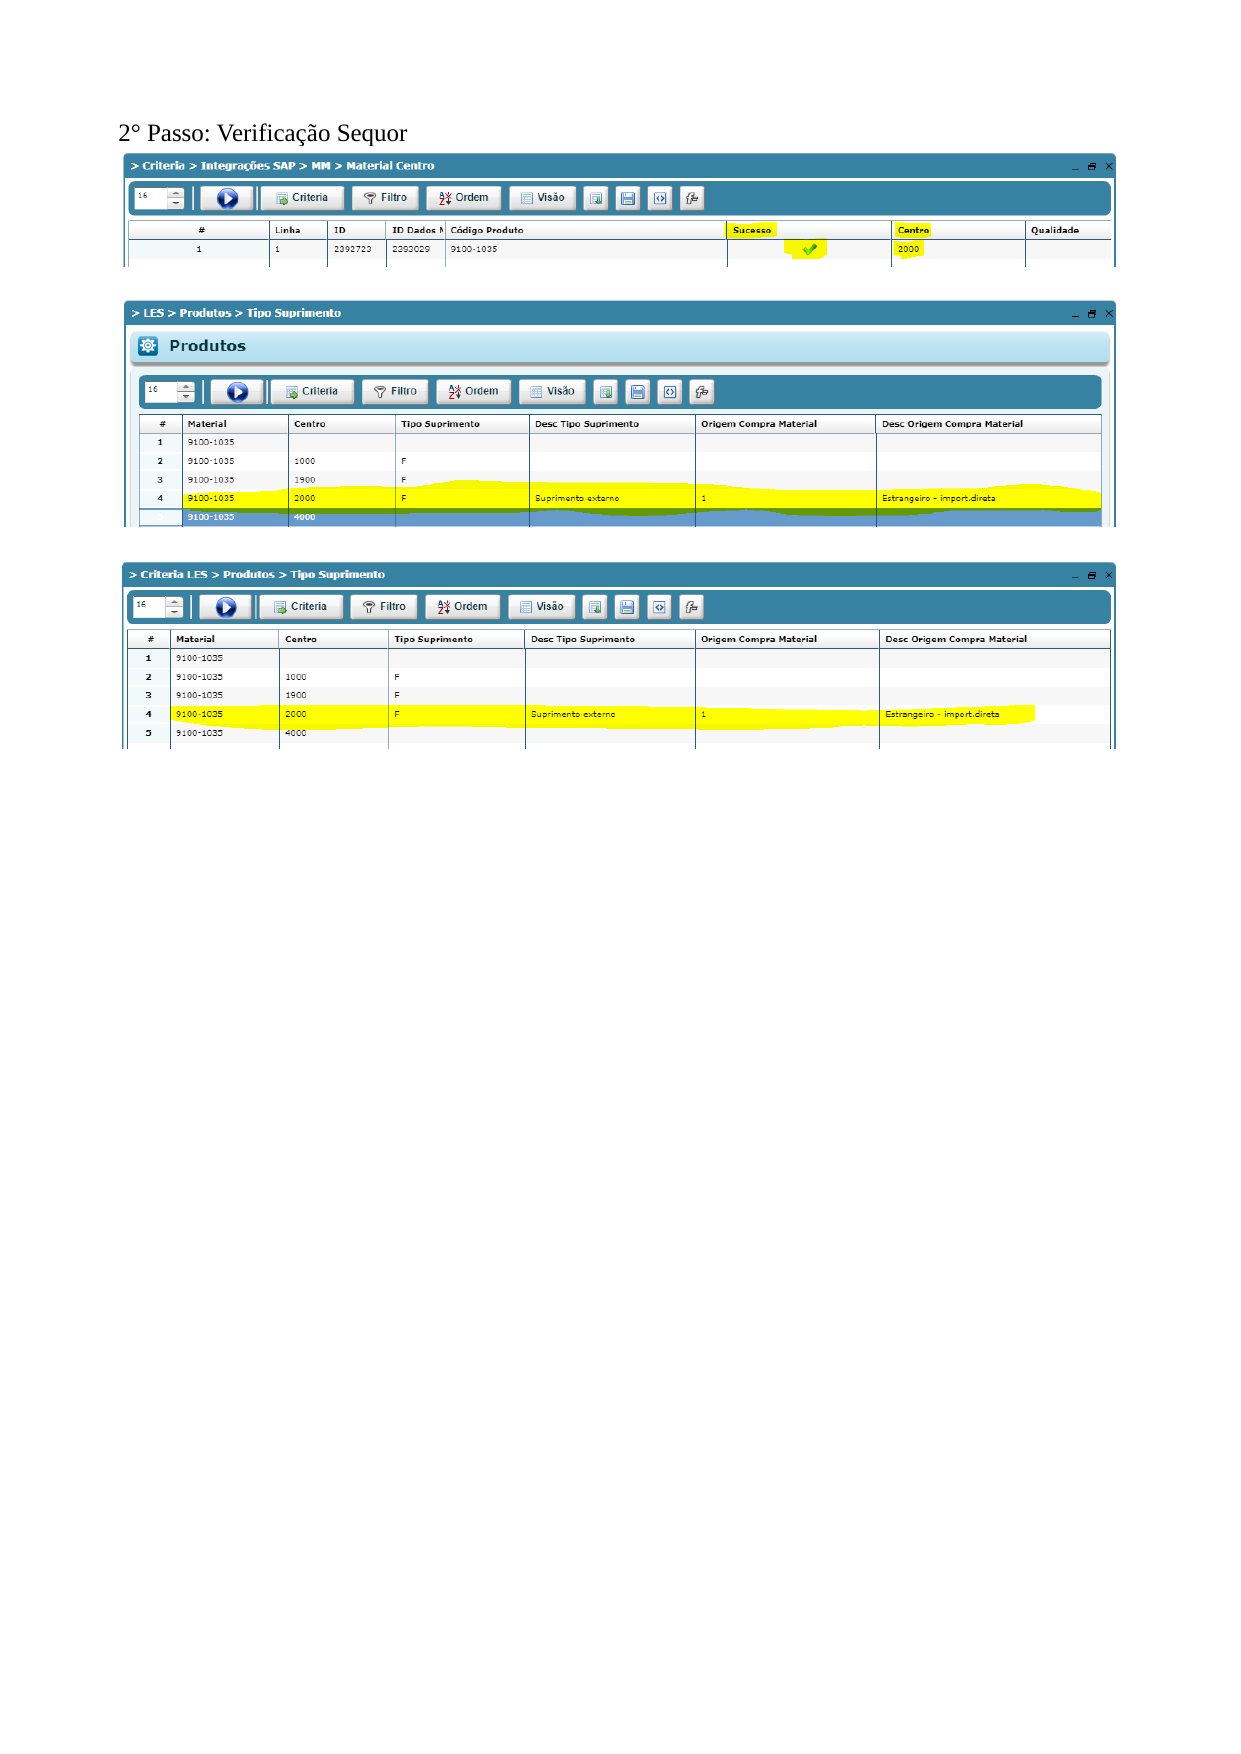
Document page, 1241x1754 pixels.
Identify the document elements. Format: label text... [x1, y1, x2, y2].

picture [118, 295, 1123, 527]
picture [118, 555, 1123, 749]
text 2° Passo: Verificação Sequor [118, 118, 1122, 146]
picture [118, 146, 1123, 267]
